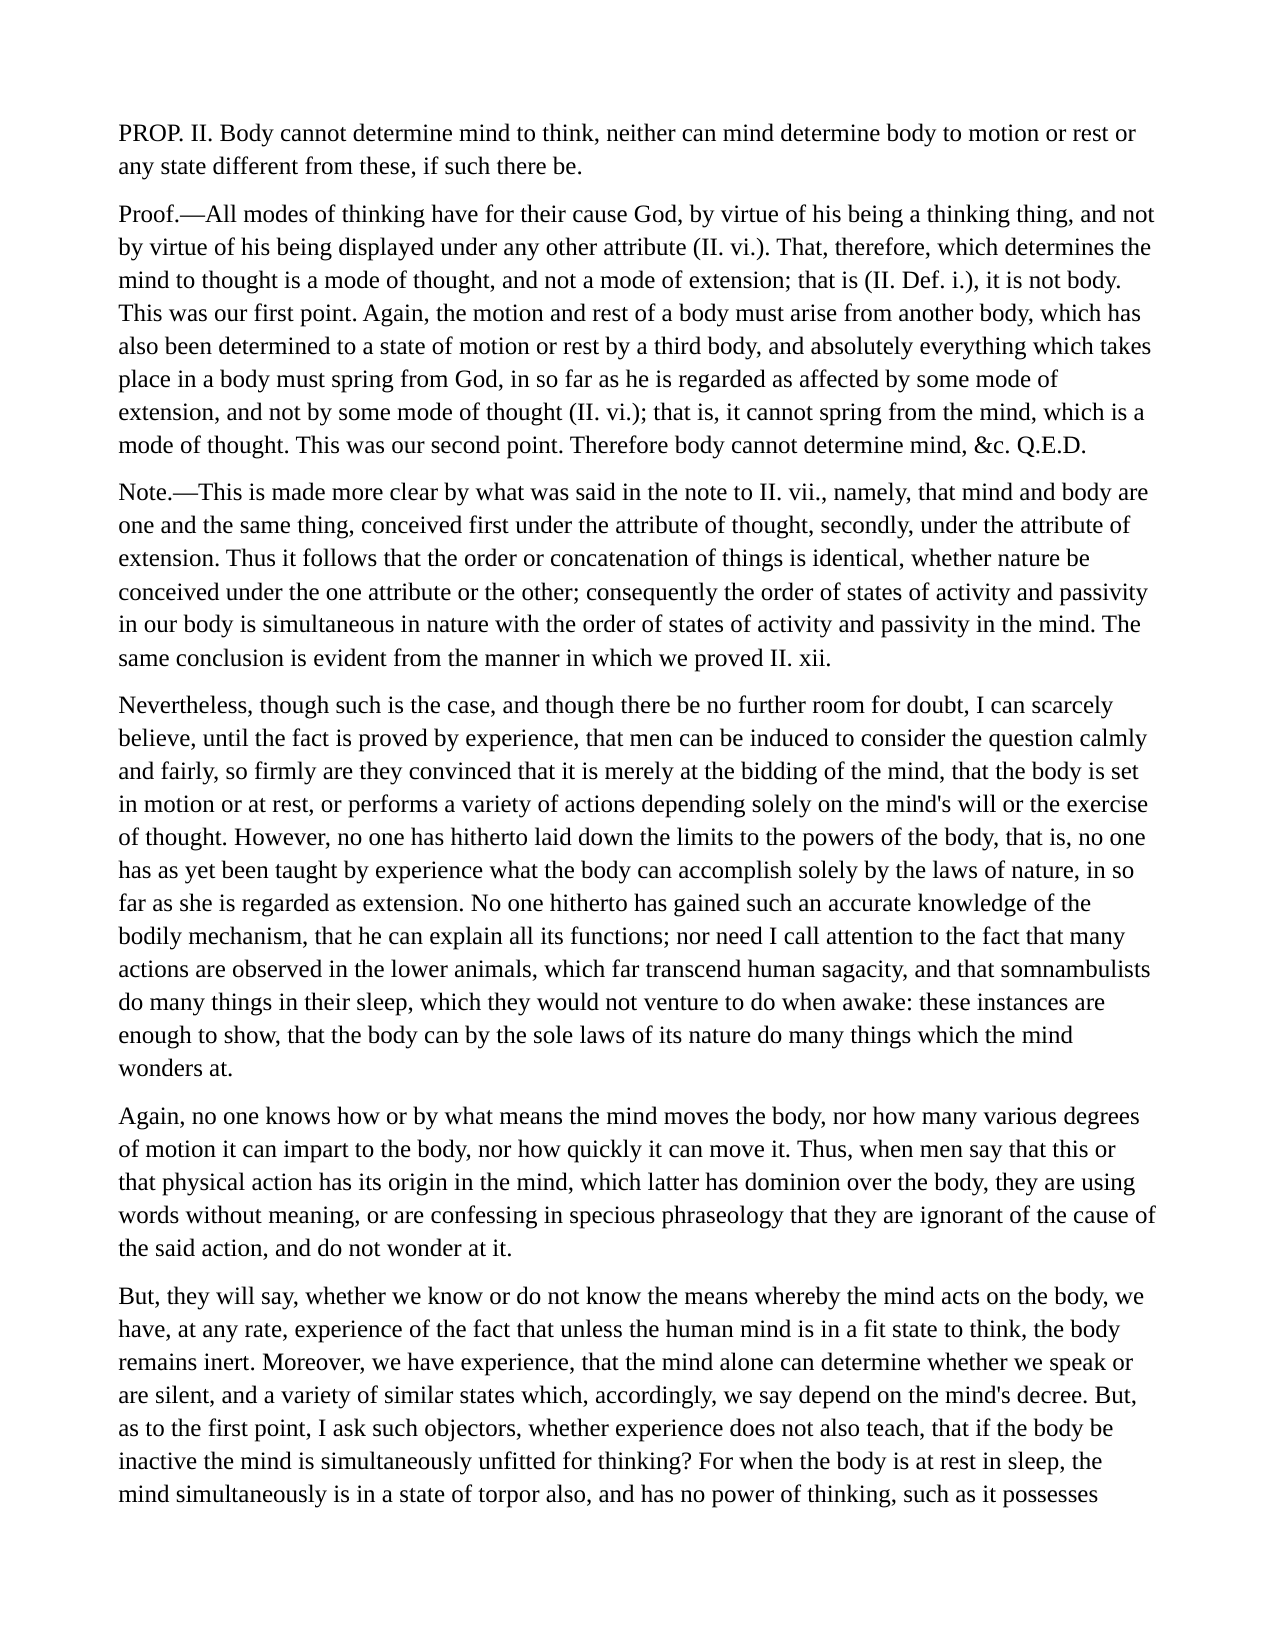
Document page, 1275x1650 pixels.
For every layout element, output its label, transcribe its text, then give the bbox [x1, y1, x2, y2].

text Again, no one knows how or by what means the mind moves the body, nor how many various degrees of motion it can impart to the body, nor how quickly it can move it. Thus, when men say that this or that physical action has its origin in the mind, which latter has dominion over the body, they are using words without meaning, or are confessing in specious phraseology that they are ignorant of the cause of the said action, and do not wonder at it. [118, 1101, 1157, 1262]
text But, they will say, whether we know or do not know the means whereby the mind acts on the body, we have, at any rate, experience of the fact that unless the human mind is in a fit state to think, the body remains inert. Moreover, we have experience, that the mind alone can determine whether we speak or are silent, and a variety of similar states which, accordingly, we say depend on the mind's decree. But, as to the first point, I ask such objectors, whether experience does not also teach, that if the body be inactive the mind is simultaneously unfitted for thinking? For when the body is at rest in sleep, the mind simultaneously is in a state of torpor also, and has no power of thinking, such as it possesses [118, 1281, 1157, 1508]
text Proof.—All modes of thinking have for their cause God, by virtue of his being a thinking thing, and not by virtue of his being displayed under any other attribute (II. vi.). That, therefore, which determines the mind to thought is a mode of thought, and not a mode of extension; that is (II. Def. i.), it is not body. This was our first point. Again, the motion and rest of a body must arise from another body, which has also been determined to a state of motion or rest by a third body, and absolutely everything which takes place in a body must spring from God, in so far as he is regarded as affected by some mode of extension, and not by some mode of thought (II. vi.); that is, it cannot spring from the mind, which is a mode of thought. This was our second point. Therefore body cannot determine mind, &c. Q.E.D. [118, 199, 1157, 459]
text Nevertheless, though such is the case, and though there be no further room for doubt, I can scarcely believe, until the fact is proved by experience, that men can be induced to consider the question calmly and fairly, so firmly are they convinced that it is merely at the bidding of the mind, that the body is set in motion or at rest, or performs a variety of actions depending solely on the mind's will or the exercise of thought. However, no one has hitherto laid down the limits to the powers of the body, that is, no one has as yet been taught by experience what the body can accomplish solely by the laws of nature, in so far as she is regarded as extension. No one hitherto has gained such an accurate knowledge of the bodily mechanism, that he can explain all its functions; nor need I call attention to the fact that many actions are observed in the lower animals, which far transcend human sagacity, and that somnambulists do many things in their sleep, which they would not venture to do when awake: these instances are enough to show, that the body can by the sole laws of its nature do many things which the mind wonders at. [118, 690, 1157, 1082]
text Note.—This is made more clear by what was said in the note to II. vii., namely, that mind and body are one and the same thing, conceived first under the attribute of thought, secondly, under the attribute of extension. Thus it follows that the order or concatenation of things is identical, whether nature be conceived under the one attribute or the other; consequently the order of states of activity and passivity in our body is simultaneous in nature with the order of states of activity and passivity in the mind. The same conclusion is evident from the manner in which we proved II. xii. [118, 477, 1157, 671]
text PROP. II. Body cannot determine mind to think, neither can mind determine body to motion or rest or any state different from these, if such there be. [118, 118, 1157, 180]
